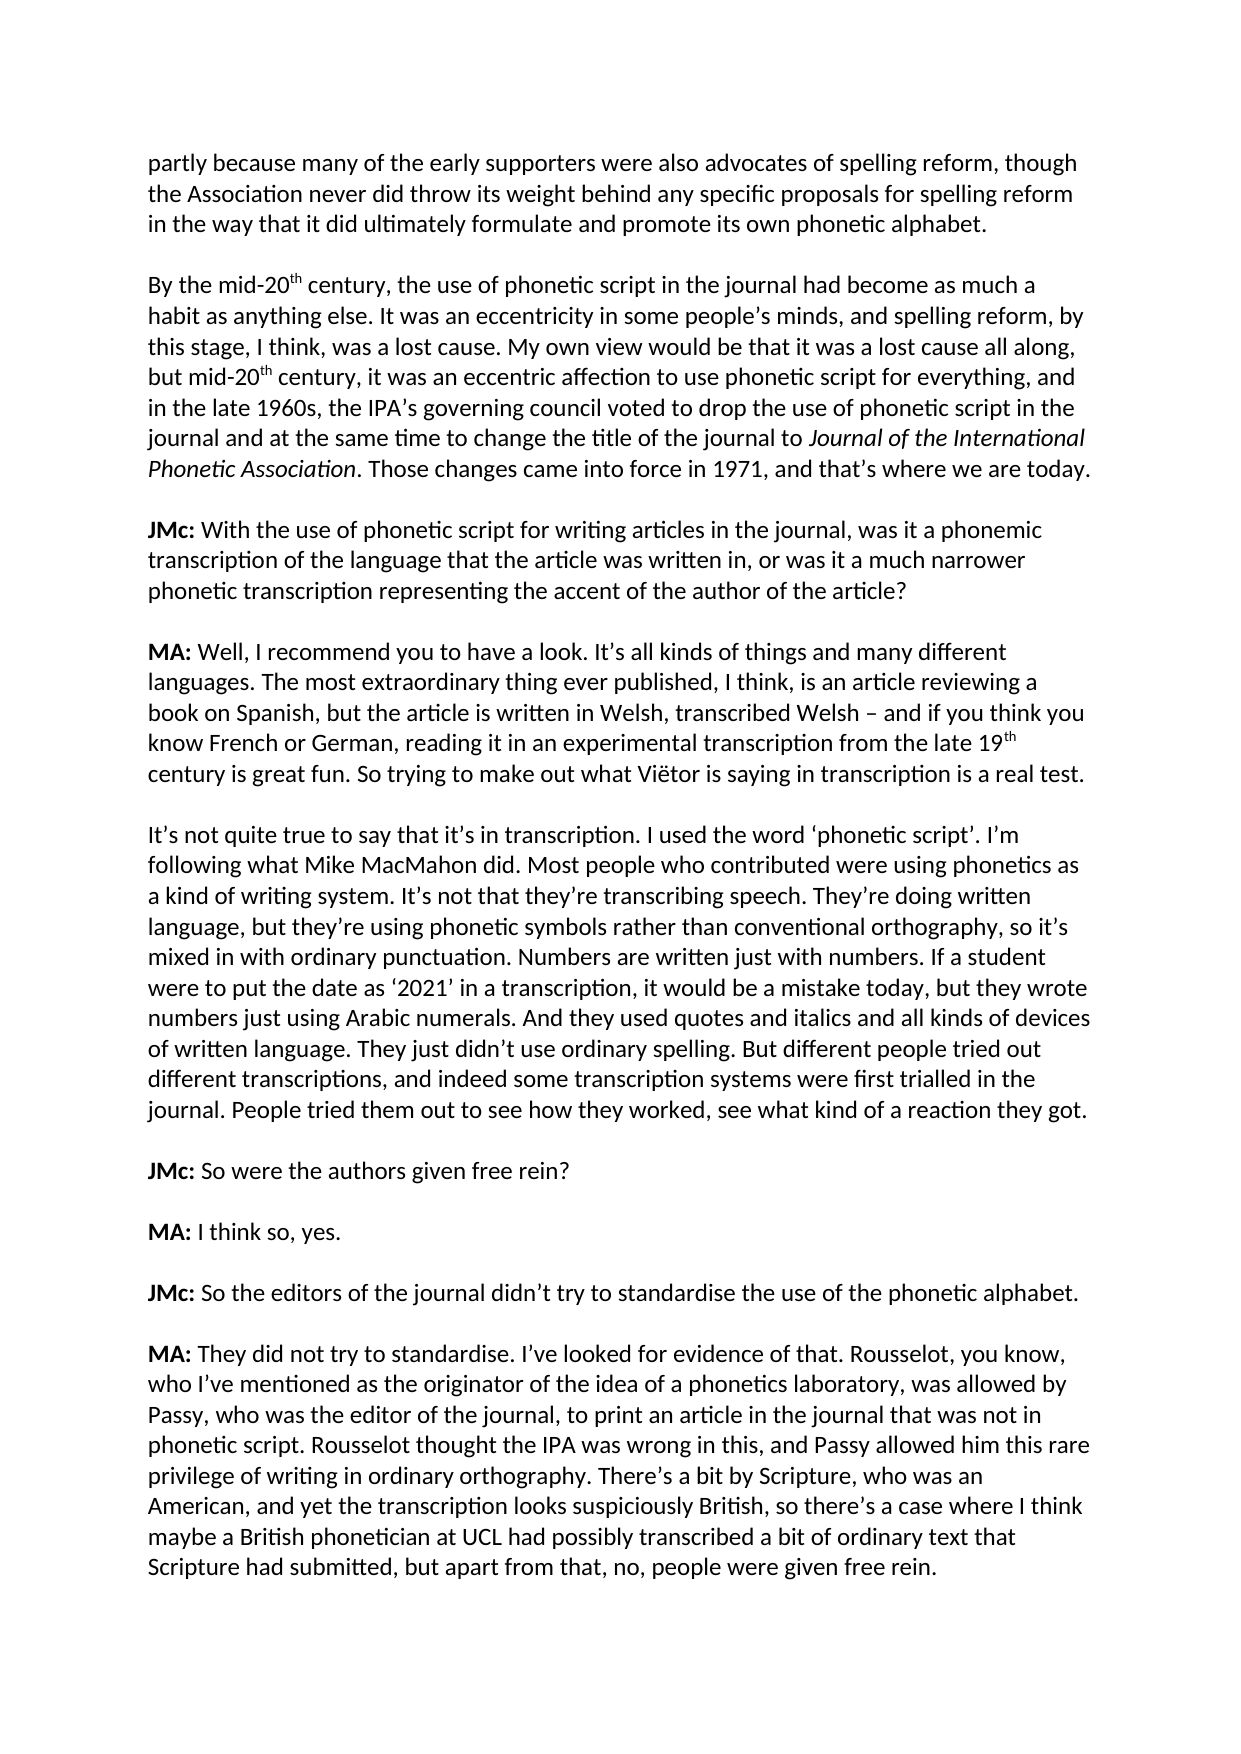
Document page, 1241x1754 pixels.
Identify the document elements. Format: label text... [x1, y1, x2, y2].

text JMc: With the use of phonetic script for writing articles in the journal, was it a phonemic transcription of the language that the article was written in, or was it a much narrower phonetic transcription representing the accent of the author of the article? [148, 514, 1093, 605]
text By the mid-20th century, the use of phonetic script in the journal had become as much a habit as anything else. It was an eccentricity in some people’s minds, and spelling reform, by this stage, I think, was a lost cause. My own view would be that it was a lost cause all along, but mid-20th century, it was an eccentric affection to use phonetic script for everything, and in the late 1960s, the IPA’s governing council voted to drop the use of phonetic script in the journal and at the same time to change the title of the journal to Journal of the International Phonetic Association. Those changes came into force in 1971, and that’s where we are today. [148, 270, 1093, 483]
text JMc: So were the authors given free rein? [148, 1155, 1093, 1185]
text JMc: So the editors of the journal didn’t try to standardise the use of the phonetic alphabet. [148, 1277, 1093, 1307]
text MA: I think so, yes. [148, 1216, 1093, 1246]
text MA: They did not try to standardise. I’ve looked for evidence of that. Rousselot, you know, who I’ve mentioned as the originator of the idea of a phonetics laboratory, was allowed by Passy, who was the editor of the journal, to print an article in the journal that was not in phonetic script. Rousselot thought the IPA was wrong in this, and Passy allowed him this rare privilege of writing in ordinary orthography. There’s a bit by Scripture, who was an American, and yet the transcription looks suspiciously British, so there’s a case where I think maybe a British phonetician at UCL had possibly transcribed a bit of ordinary text that Scripture had submitted, but apart from that, no, people were given free rein. [148, 1338, 1093, 1582]
text MA: Well, I recommend you to have a look. It’s all kinds of things and many different languages. The most extraordinary thing ever published, I think, is an article reviewing a book on Spanish, but the article is written in Welsh, transcribed Welsh – and if you think you know French or German, reading it in an experimental transcription from the late 19th century is great fun. So trying to make out what Viëtor is saying in transcription is a real test. [148, 636, 1093, 788]
text It’s not quite true to say that it’s in transcription. I used the word ‘phonetic script’. I’m following what Mike MacMahon did. Most people who contributed were using phonetics as a kind of writing system. It’s not that they’re transcribing speech. They’re doing written language, but they’re using phonetic symbols rather than conventional orthography, so it’s mixed in with ordinary punctuation. Numbers are written just with numbers. If a student were to put the date as ‘2021’ in a transcription, it would be a mistake today, but they wrote numbers just using Arabic numerals. And they used quotes and italics and all kinds of devices of written language. They just didn’t use ordinary spelling. But different people tried out different transcriptions, and indeed some transcription systems were first trialled in the journal. People tried them out to see how they worked, see what kind of a reaction they got. [148, 819, 1093, 1124]
text partly because many of the early supporters were also advocates of spelling reform, though the Association never did throw its weight behind any specific proposals for spelling reform in the way that it did ultimately formulate and promote its own phonetic alphabet. [148, 148, 1093, 239]
